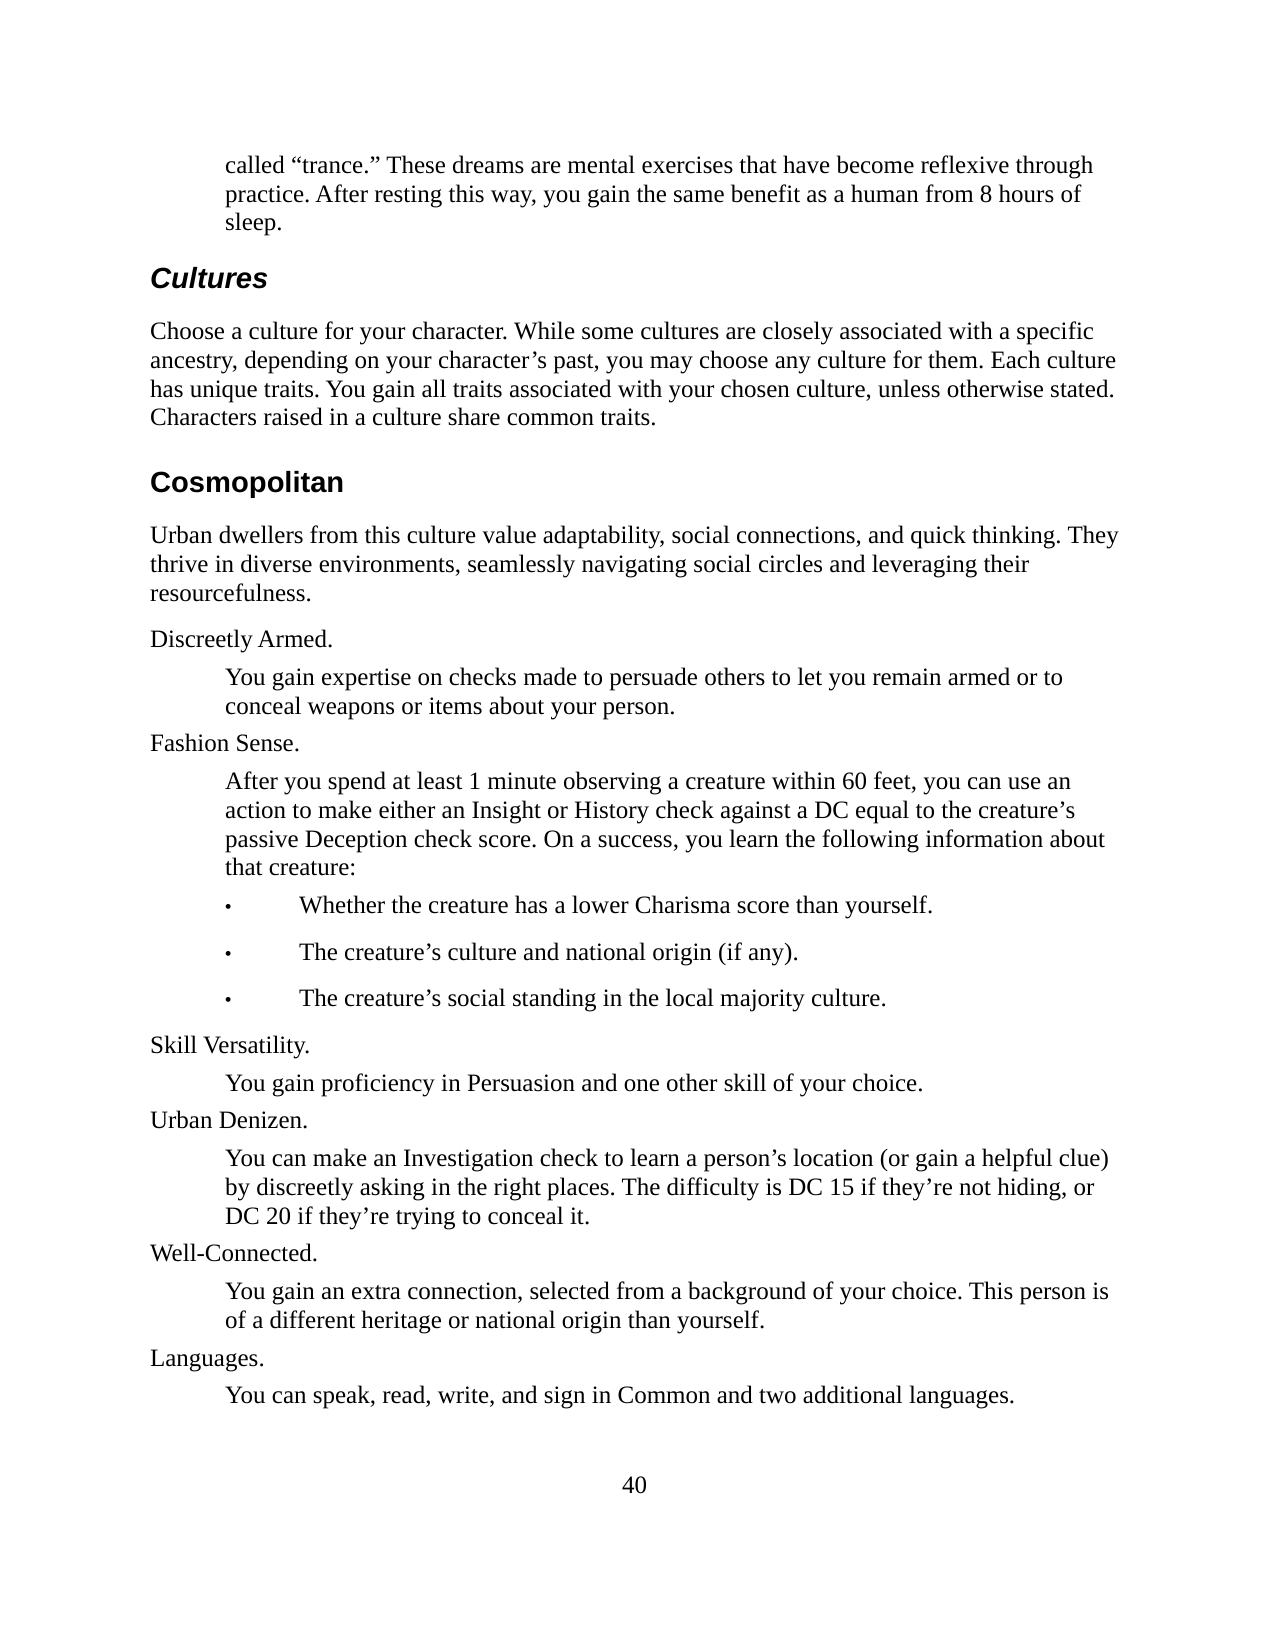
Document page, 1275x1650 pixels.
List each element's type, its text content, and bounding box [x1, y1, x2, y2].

subtitle Cosmopolitan [150, 465, 1125, 499]
text called “trance.” These dreams are mental exercises that have become reflexive through practice. After resting this way, you gain the same benefit as a human from 8 hours of sleep. [225, 150, 1125, 236]
text Discreetly Armed. [150, 624, 1125, 653]
text Fashion Sense. [150, 728, 1125, 757]
text You gain proficiency in Persuasion and one other skill of your choice. [225, 1068, 1125, 1097]
text Skill Versatility. [150, 1030, 1125, 1059]
text Well-Connected. [150, 1238, 1125, 1267]
text You can make an Investigation check to learn a person’s location (or gain a helpful clue) by discreetly asking in the right places. The difficulty is DC 15 if they’re not hiding, or DC 20 if they’re trying to conceal it. [225, 1143, 1125, 1229]
text After you spend at least 1 minute observing a creature within 60 feet, you can use an action to make either an Insight or History check against a DC equal to the creature’s passive Deception check score. On a success, you learn the following information about that creature: [225, 766, 1125, 881]
list The creature’s social standing in the local majority culture. [225, 983, 1125, 1012]
subtitle Cultures [150, 261, 1125, 295]
text Languages. [150, 1343, 1125, 1371]
text Urban Denizen. [150, 1106, 1125, 1134]
text You can speak, read, write, and sign in Common and two additional languages. [225, 1380, 1125, 1409]
list The creature’s culture and national origin (if any). [225, 937, 1125, 966]
text You gain an extra connection, selected from a background of your choice. This person is of a different heritage or national origin than yourself. [225, 1276, 1125, 1334]
text Urban dwellers from this culture value adaptability, social connections, and quick thinking. They thrive in diverse environments, seamlessly navigating social circles and leveraging their resourcefulness. [150, 520, 1125, 606]
list Whether the creature has a lower Charisma score than yourself. [225, 890, 1125, 919]
text Choose a culture for your character. While some cultures are closely associated with a specific ancestry, depending on your character’s past, you may choose any culture for them. Each culture has unique traits. You gain all traits associated with your chosen culture, unless otherwise stated. Characters raised in a culture share common traits. [150, 316, 1125, 431]
text You gain expertise on checks made to persuade others to let you remain armed or to conceal weapons or items about your person. [225, 662, 1125, 719]
